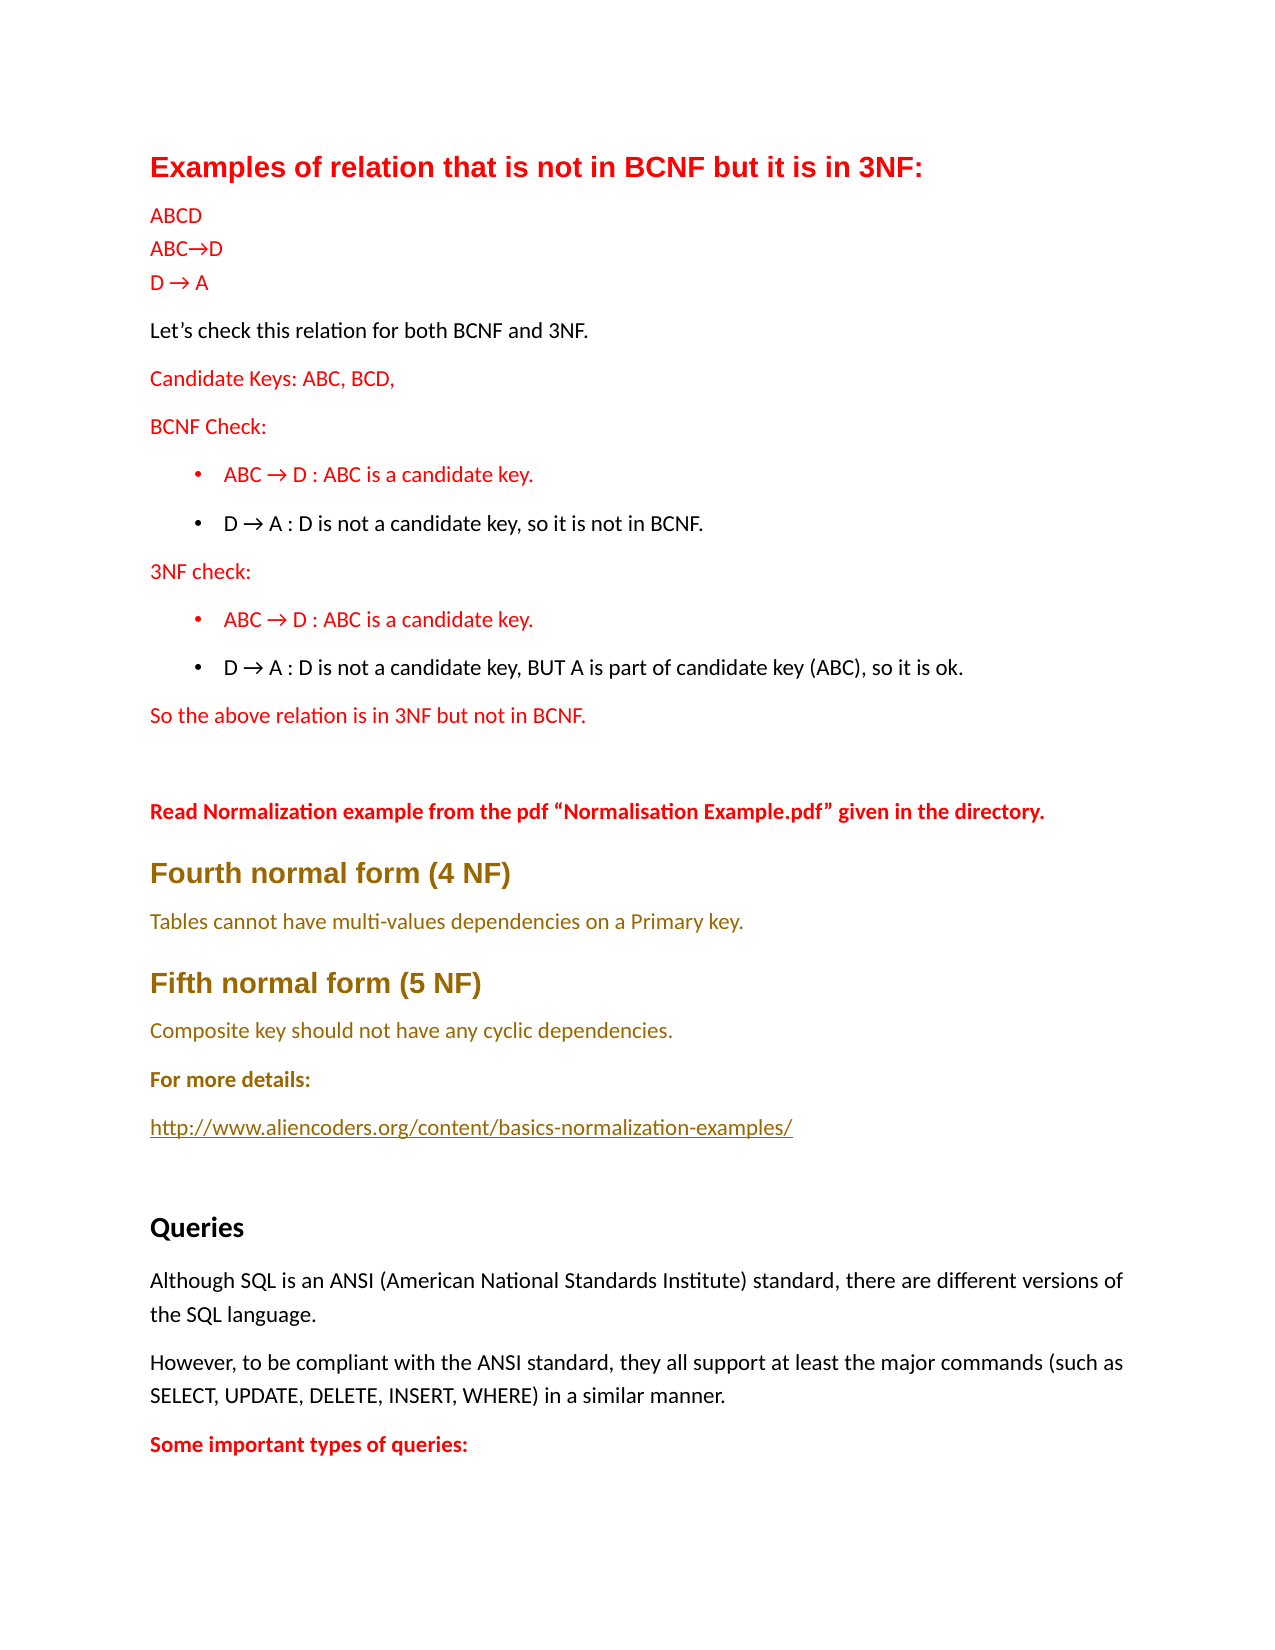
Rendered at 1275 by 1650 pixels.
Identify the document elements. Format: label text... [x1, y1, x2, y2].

text Read Normalization example from the pdf “Normalisation Example.pdf” given in the directory. [150, 797, 1125, 826]
text ABCD ABC→D D → A [150, 201, 1125, 296]
list D → A : D is not a candidate key, so it is not in BCNF. [194, 509, 1125, 537]
subtitle Fourth normal form (4 NF) [150, 856, 1125, 889]
text Although SQL is an ANSI (American National Standards Institute) standard, there are different versions of the SQL language. [150, 1266, 1125, 1328]
text Composite key should not have any cyclic dependencies. [150, 1017, 1125, 1045]
subtitle Examples of relation that is not in BCNF but it is in 3NF: [150, 150, 1125, 183]
text Candidate Keys: ABC, BCD, [150, 364, 1125, 392]
subtitle Fifth normal form (5 NF) [150, 966, 1125, 999]
text 3NF check: [150, 557, 1125, 585]
text Tables cannot have multi-values dependencies on a Primary key. [150, 907, 1125, 935]
list ABC → D : ABC is a candidate key. [194, 461, 1125, 489]
list ABC → D : ABC is a candidate key. [194, 605, 1125, 633]
text However, to be compliant with the ANSI standard, they all support at least the major commands (such as SELECT, UPDATE, DELETE, INSERT, WHERE) in a similar manner. [150, 1348, 1125, 1410]
text So the above relation is in 3NF but not in BCNF. [150, 701, 1125, 729]
list D → A : D is not a candidate key, BUT A is part of candidate key (ABC), so it is ok. [194, 653, 1125, 681]
text For more details: [150, 1065, 1125, 1093]
text Let’s check this relation for both BCNF and 3NF. [150, 316, 1125, 344]
text Queries [150, 1209, 1125, 1245]
text BCNF Check: [150, 412, 1125, 441]
text http://www.aliencoders.org/content/basics-normalization-examples/ [150, 1113, 1125, 1141]
text Some important types of queries: [150, 1430, 1125, 1458]
